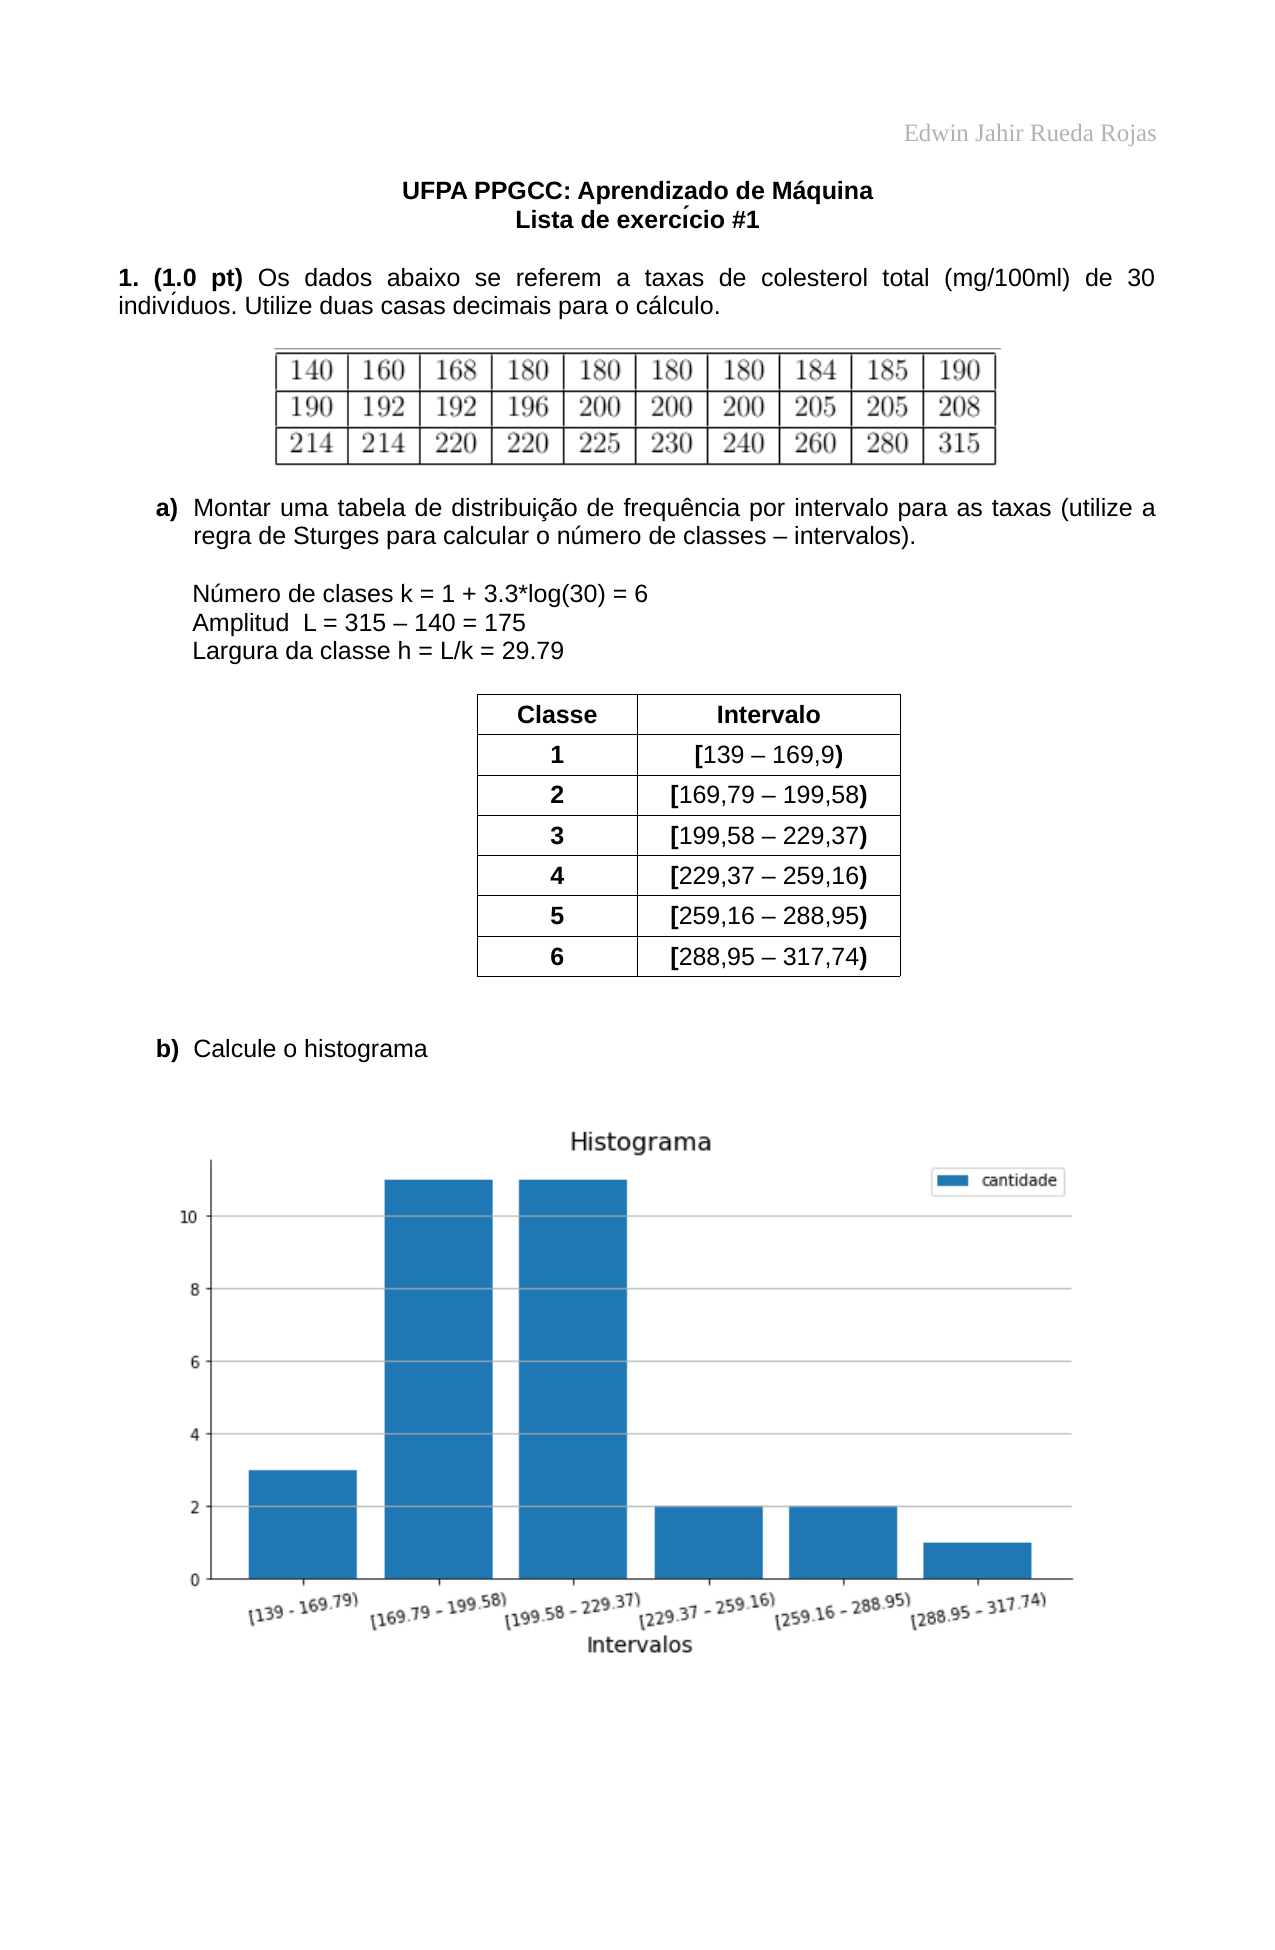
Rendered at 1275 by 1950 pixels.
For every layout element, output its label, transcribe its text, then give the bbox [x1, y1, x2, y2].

list Montar uma tabela de distribuição de frequência por intervalo para as taxas (utilize a regra de Sturges para calcular o número de classes – intervalos). [156, 493, 1157, 550]
text Largura da classe h = L/k = 29.79 [118, 636, 1157, 665]
table_cell [259,16 – 288,95) [638, 896, 900, 936]
table_cell 4 [478, 856, 637, 895]
table_cell [288,95 – 317,74) [638, 937, 900, 976]
list Calcule o histograma [156, 1034, 1157, 1062]
picture [274, 348, 1001, 470]
table_header Intervalo [638, 695, 900, 734]
table_cell [139 – 169,9) [638, 735, 900, 774]
table_cell 5 [478, 896, 637, 936]
text 1. (1.0 pt) Os dados abaixo se referem a taxas de colesterol total (mg/100ml) de 30 indivı́duos. Utilize duas casas decimais para o cálculo. [118, 263, 1157, 320]
text Número de clases k = 1 + 3.3*log(30) = 6 [118, 579, 1157, 608]
text UFPA PPGCC: Aprendizado de Máquina [118, 176, 1157, 205]
table_cell [229,37 – 259,16) [638, 856, 900, 895]
table_cell 2 [478, 776, 637, 815]
table_header Classe [478, 695, 637, 734]
table_cell 1 [478, 735, 637, 774]
table_cell [169,79 – 199,58) [638, 776, 900, 815]
table_cell 6 [478, 937, 637, 976]
text Amplitud L = 315 – 140 = 175 [118, 608, 1157, 636]
table_cell 3 [478, 816, 637, 855]
text Lista de exercı́cio #1 [118, 205, 1157, 234]
picture [175, 1126, 1078, 1665]
table_cell [199,58 – 229,37) [638, 816, 900, 855]
